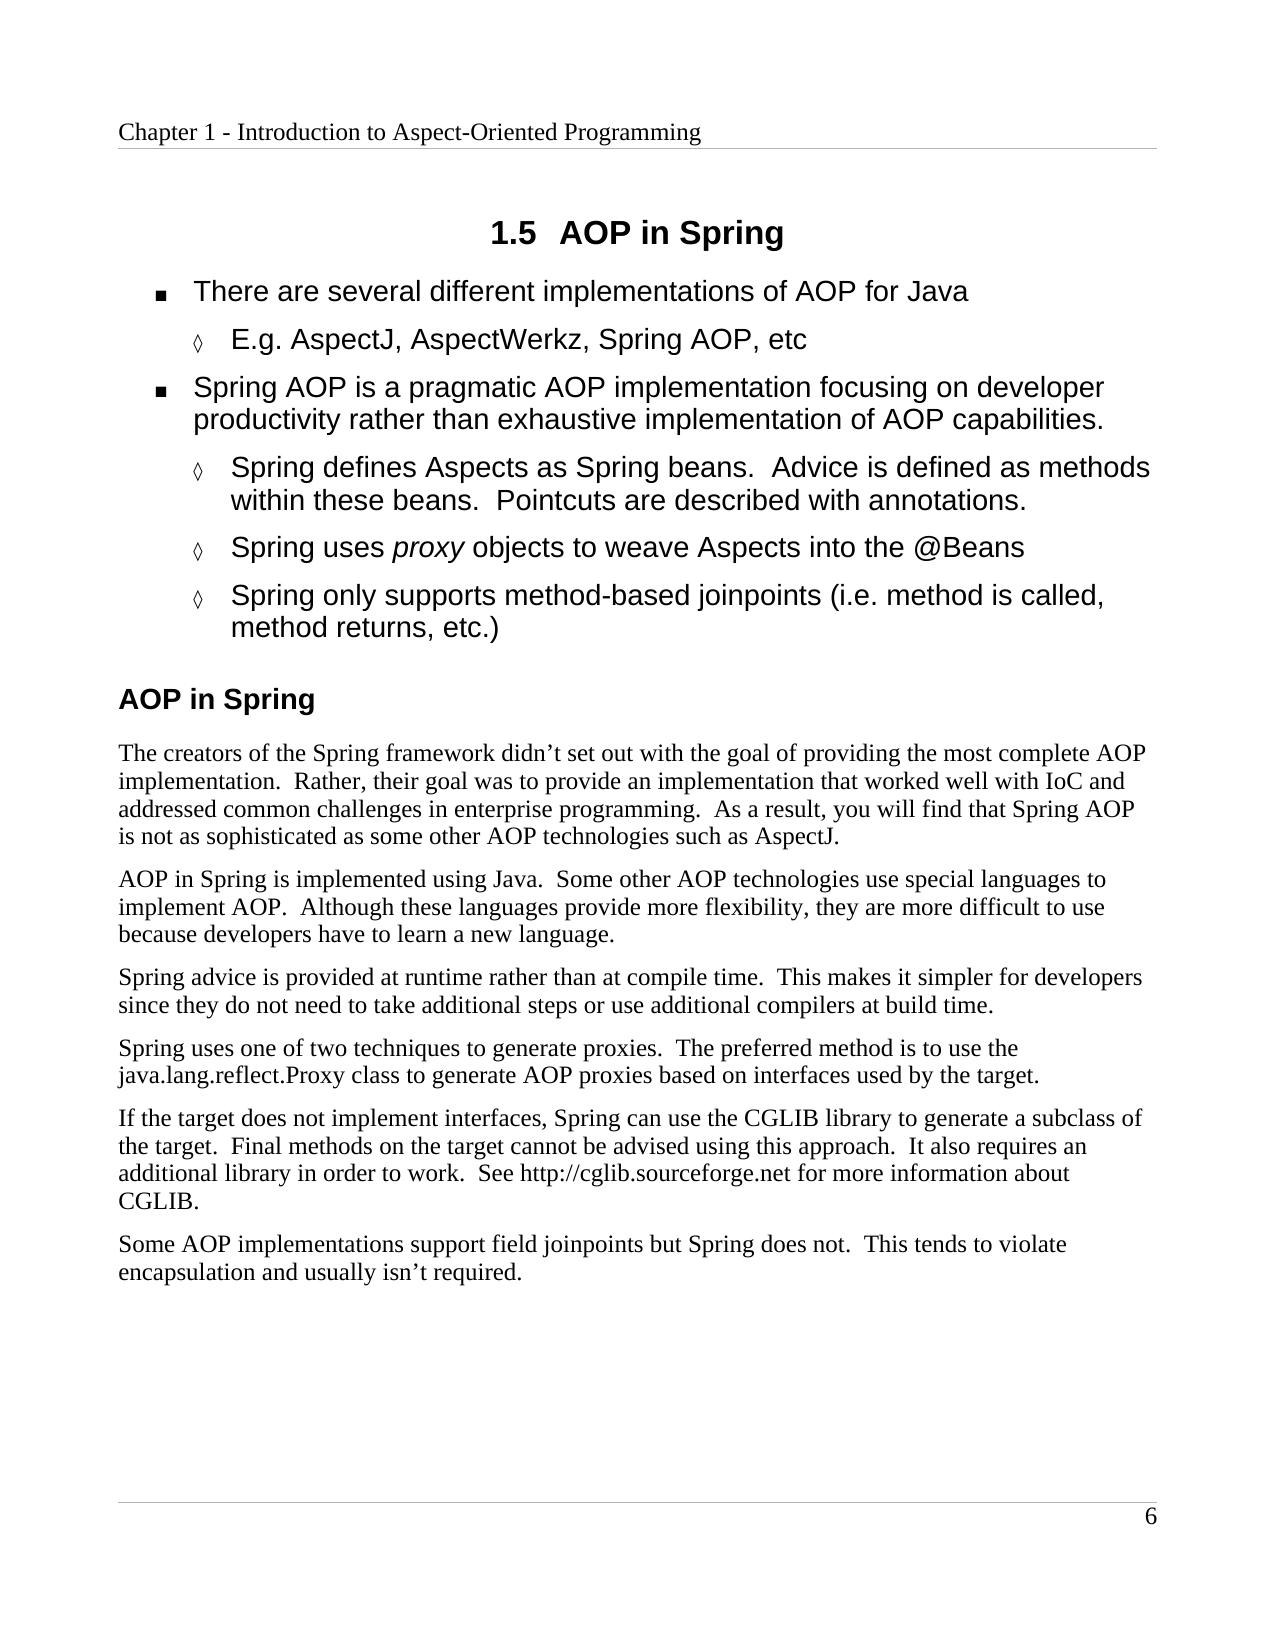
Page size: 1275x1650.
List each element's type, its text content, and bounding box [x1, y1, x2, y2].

list There are several different implementations of AOP for Java [156, 275, 1157, 308]
list Spring defines Aspects as Spring beans. Advice is defined as methods within these beans. Pointcuts are described with annotations. [193, 451, 1157, 516]
list E.g. AspectJ, AspectWerkz, Spring AOP, etc [193, 323, 1157, 356]
list Spring AOP is a pragmatic AOP implementation focusing on developer productivity rather than exhaustive implementation of AOP capabilities. [156, 371, 1157, 436]
text The creators of the Spring framework didn’t set out with the goal of providing the most complete AOP implementation. Rather, their goal was to provide an implementation that worked well with IoC and addressed common challenges in enterprise programming. As a result, you will find that Spring AOP is not as sophisticated as some other AOP technologies such as AspectJ. [118, 739, 1157, 850]
text Spring uses one of two techniques to generate proxies. The preferred method is to use the java.lang.reflect.Proxy class to generate AOP proxies based on interfaces used by the target. [118, 1034, 1157, 1089]
subtitle AOP in Spring [118, 214, 1157, 251]
text Some AOP implementations support field joinpoints but Spring does not. This tends to violate encapsulation and usually isn’t required. [118, 1230, 1157, 1285]
text If the target does not implement interfaces, Spring can use the CGLIB library to generate a subclass of the target. Final methods on the target cannot be advised using this approach. It also requires an additional library in order to work. See http://cglib.sourceforge.net for more information about CGLIB. [118, 1104, 1157, 1215]
list Spring only supports method-based joinpoints (i.e. method is called, method returns, etc.) [193, 579, 1157, 644]
text Spring advice is provided at runtime rather than at compile time. This makes it simpler for developers since they do not need to take additional steps or use additional compilers at build time. [118, 963, 1157, 1019]
text AOP in Spring [118, 683, 1157, 715]
list Spring uses proxy objects to weave Aspects into the @Beans [193, 531, 1157, 564]
text AOP in Spring is implemented using Java. Some other AOP technologies use special languages to implement AOP. Although these languages provide more flexibility, they are more difficult to use because developers have to learn a new language. [118, 865, 1157, 948]
